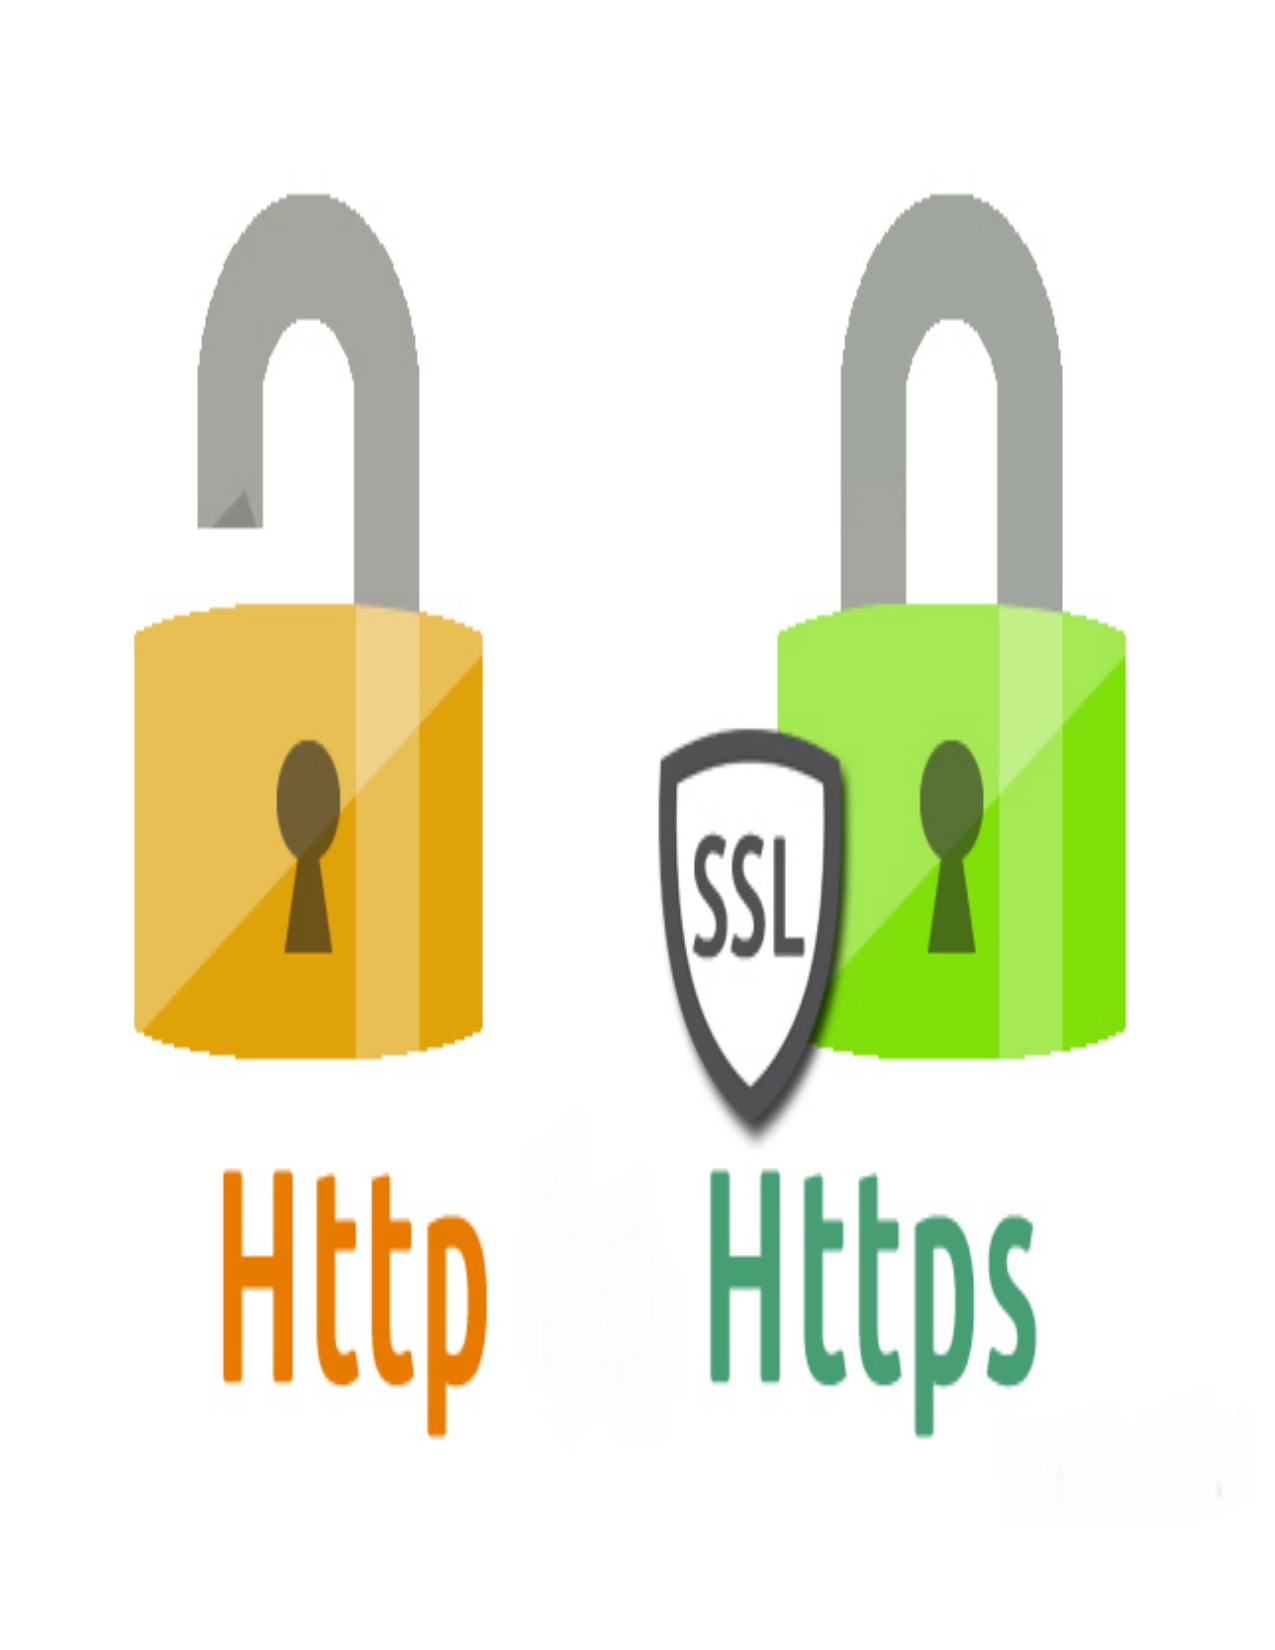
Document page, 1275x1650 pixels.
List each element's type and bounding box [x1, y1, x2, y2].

picture [18, 139, 1257, 1527]
